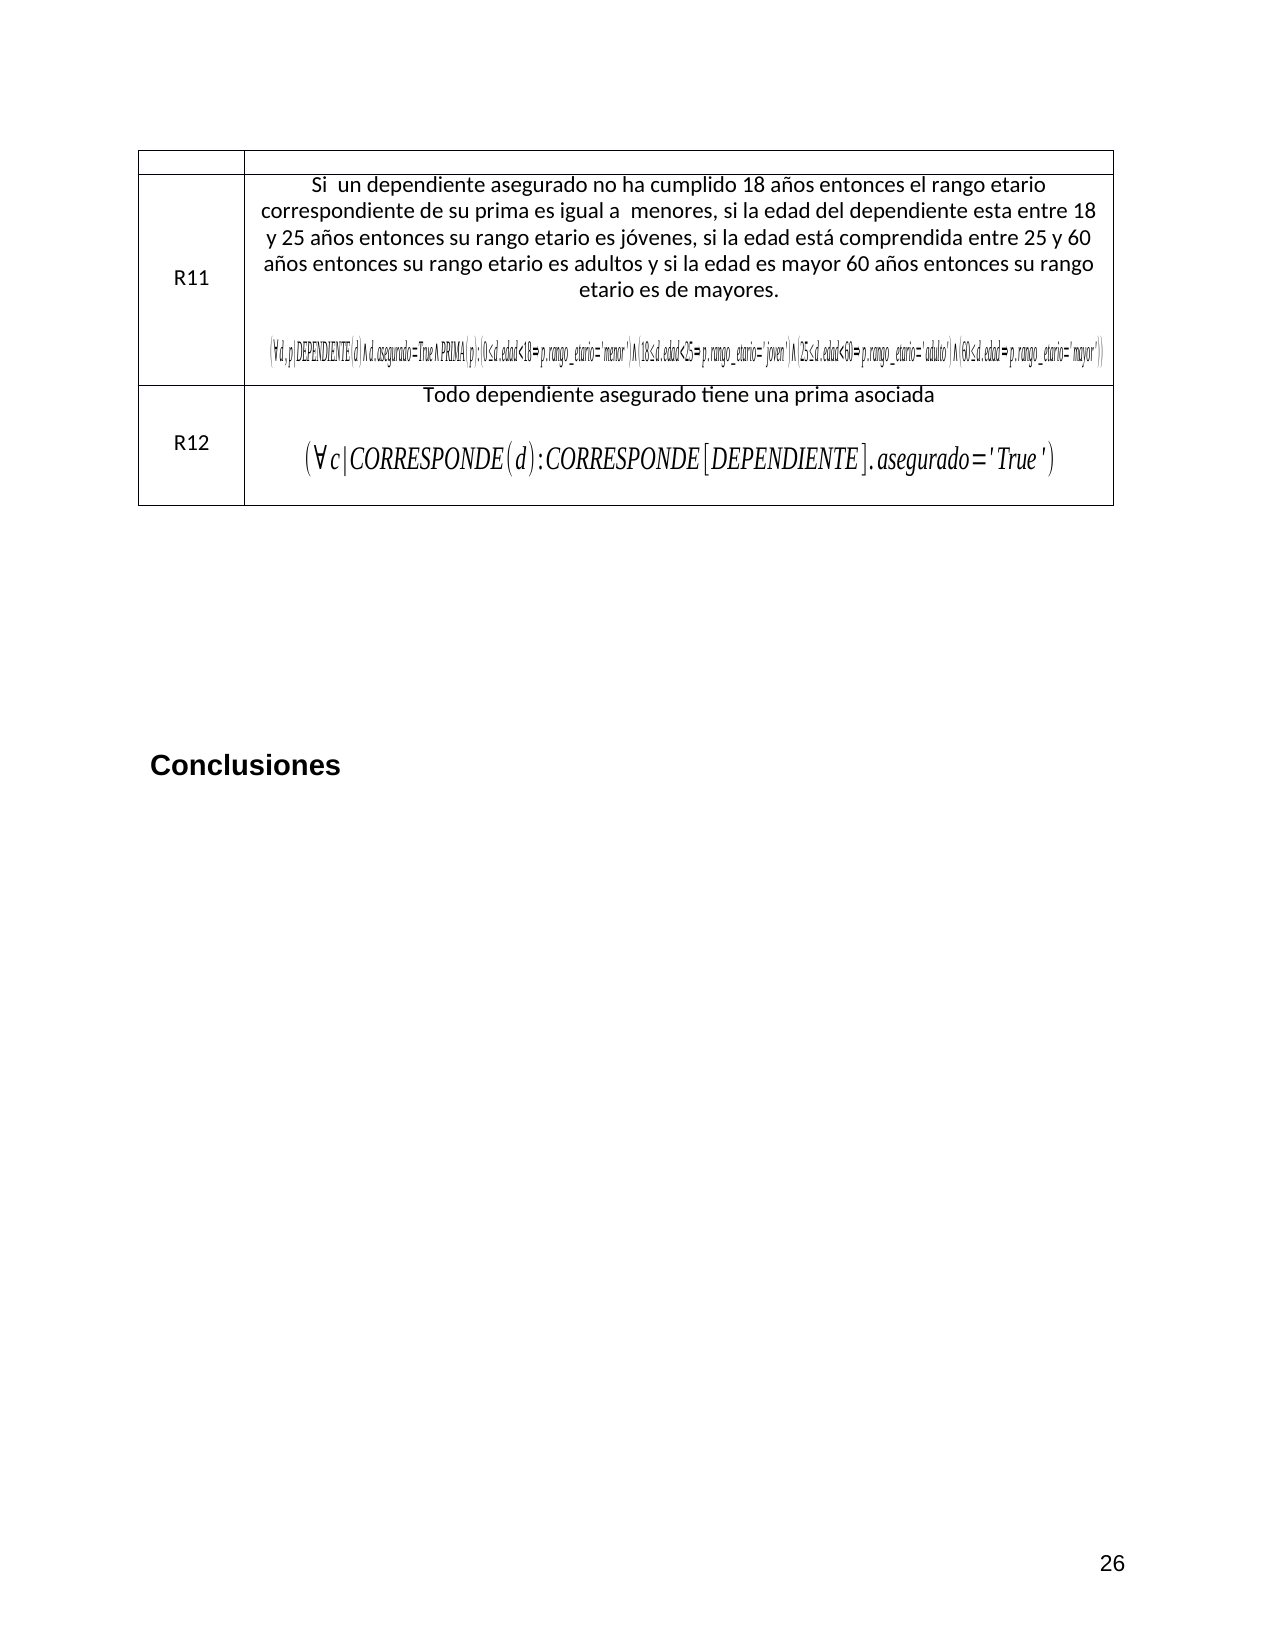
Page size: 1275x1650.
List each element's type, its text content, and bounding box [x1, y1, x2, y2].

table_cell Si un dependiente asegurado no ha cumplido 18 años entonces el rango etario correspondiente de su prima es igual a menores, si la edad del dependiente esta entre 18 y 25 años entonces su rango etario es jóvenes, si la edad está comprendida entre 25 y 60 años entonces su rango etario es adultos y si la edad es mayor 60 años entonces su rango etario es de mayores. [245, 175, 1113, 385]
table_cell [139, 151, 244, 174]
text Conclusiones [150, 749, 1125, 782]
table_cell Todo dependiente asegurado tiene una prima asociada [245, 386, 1113, 504]
table_cell [245, 151, 1113, 174]
table_cell R12 [139, 386, 244, 504]
table_cell R11 [139, 175, 244, 385]
